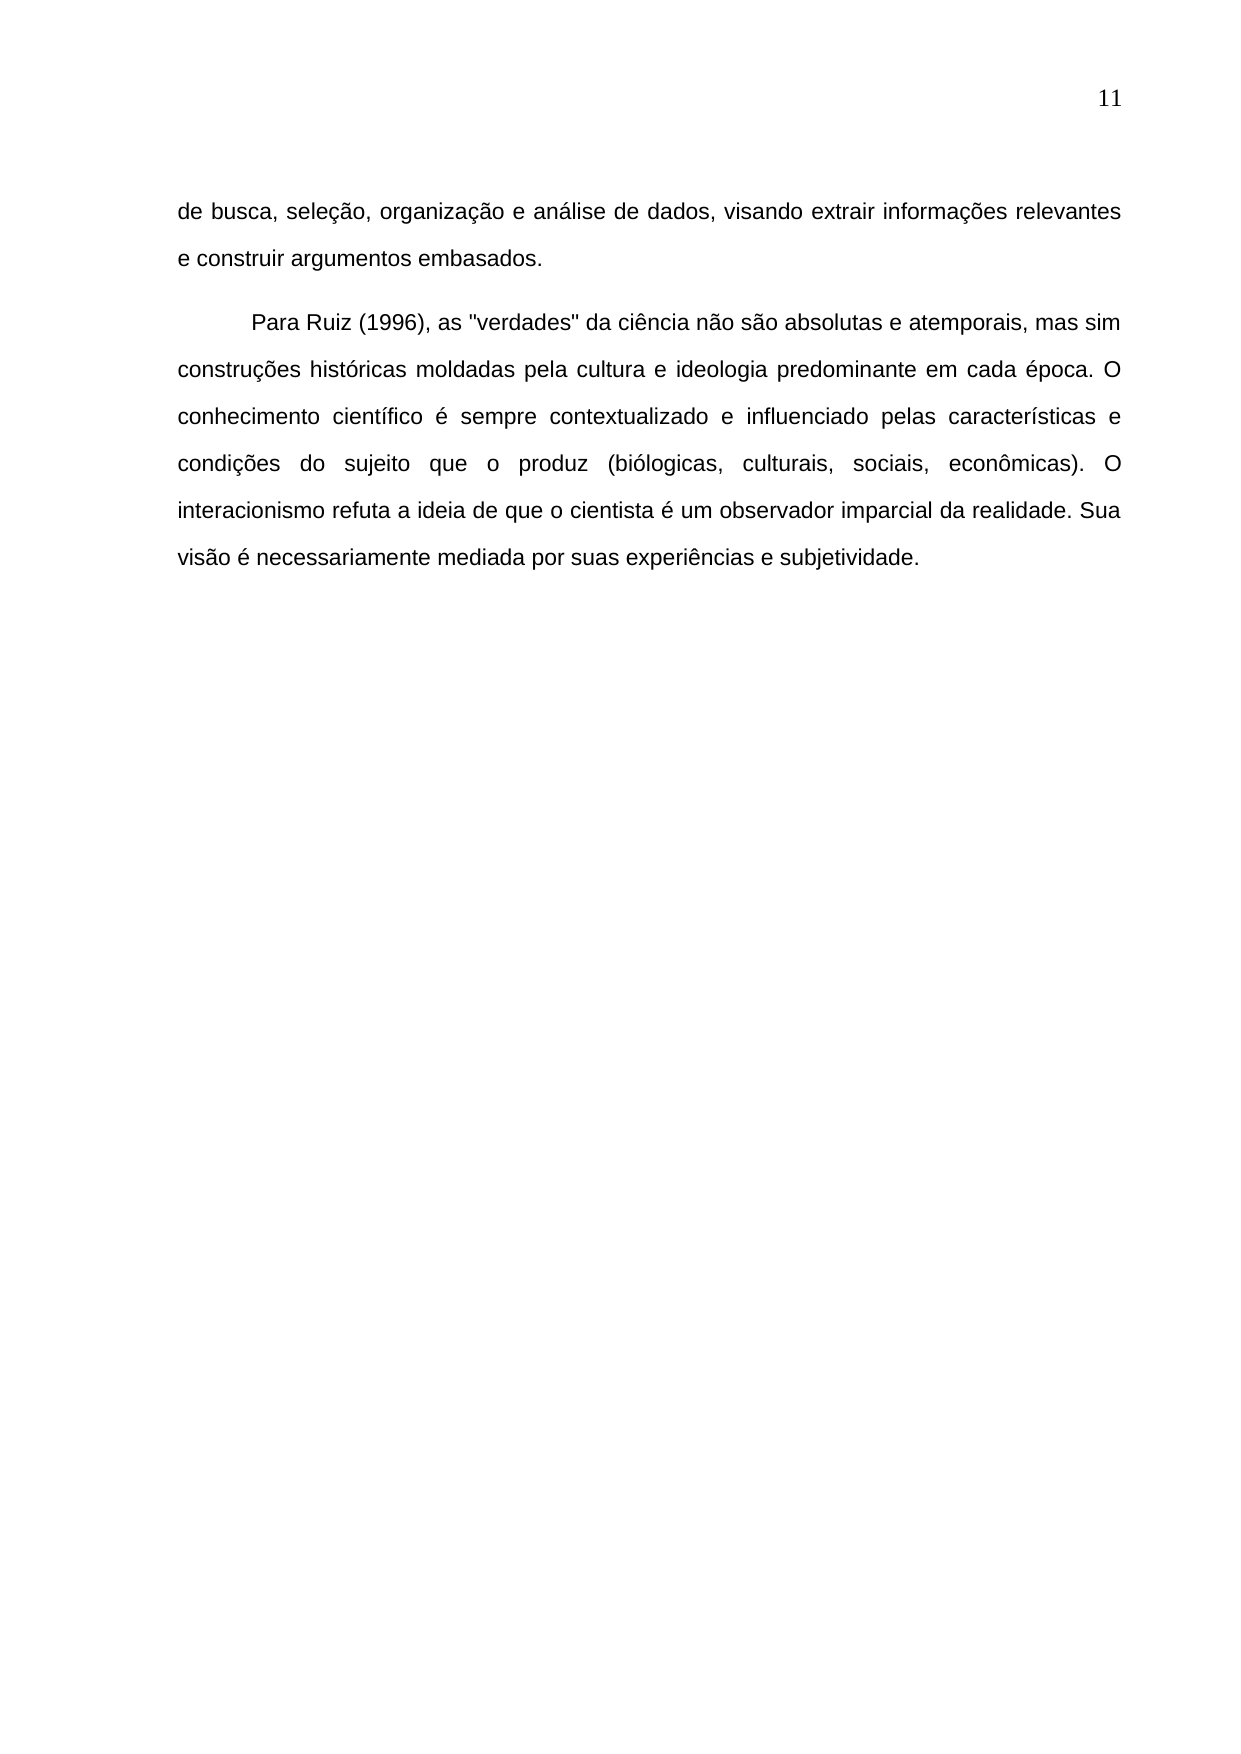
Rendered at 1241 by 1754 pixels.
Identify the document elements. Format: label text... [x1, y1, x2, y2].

text Para Ruiz (1996), as "verdades" da ciência não são absolutas e atemporais, mas sim construções históricas moldadas pela cultura e ideologia predominante em cada época. O conhecimento científico é sempre contextualizado e influenciado pelas características e condições do sujeito que o produz (biólogicas, culturais, sociais, econômicas). O interacionismo refuta a ideia de que o cientista é um observador imparcial da realidade. Sua visão é necessariamente mediada por suas experiências e subjetividade. [177, 308, 1122, 570]
text de busca, seleção, organização e análise de dados, visando extrair informações relevantes e construir argumentos embasados. [177, 198, 1122, 271]
